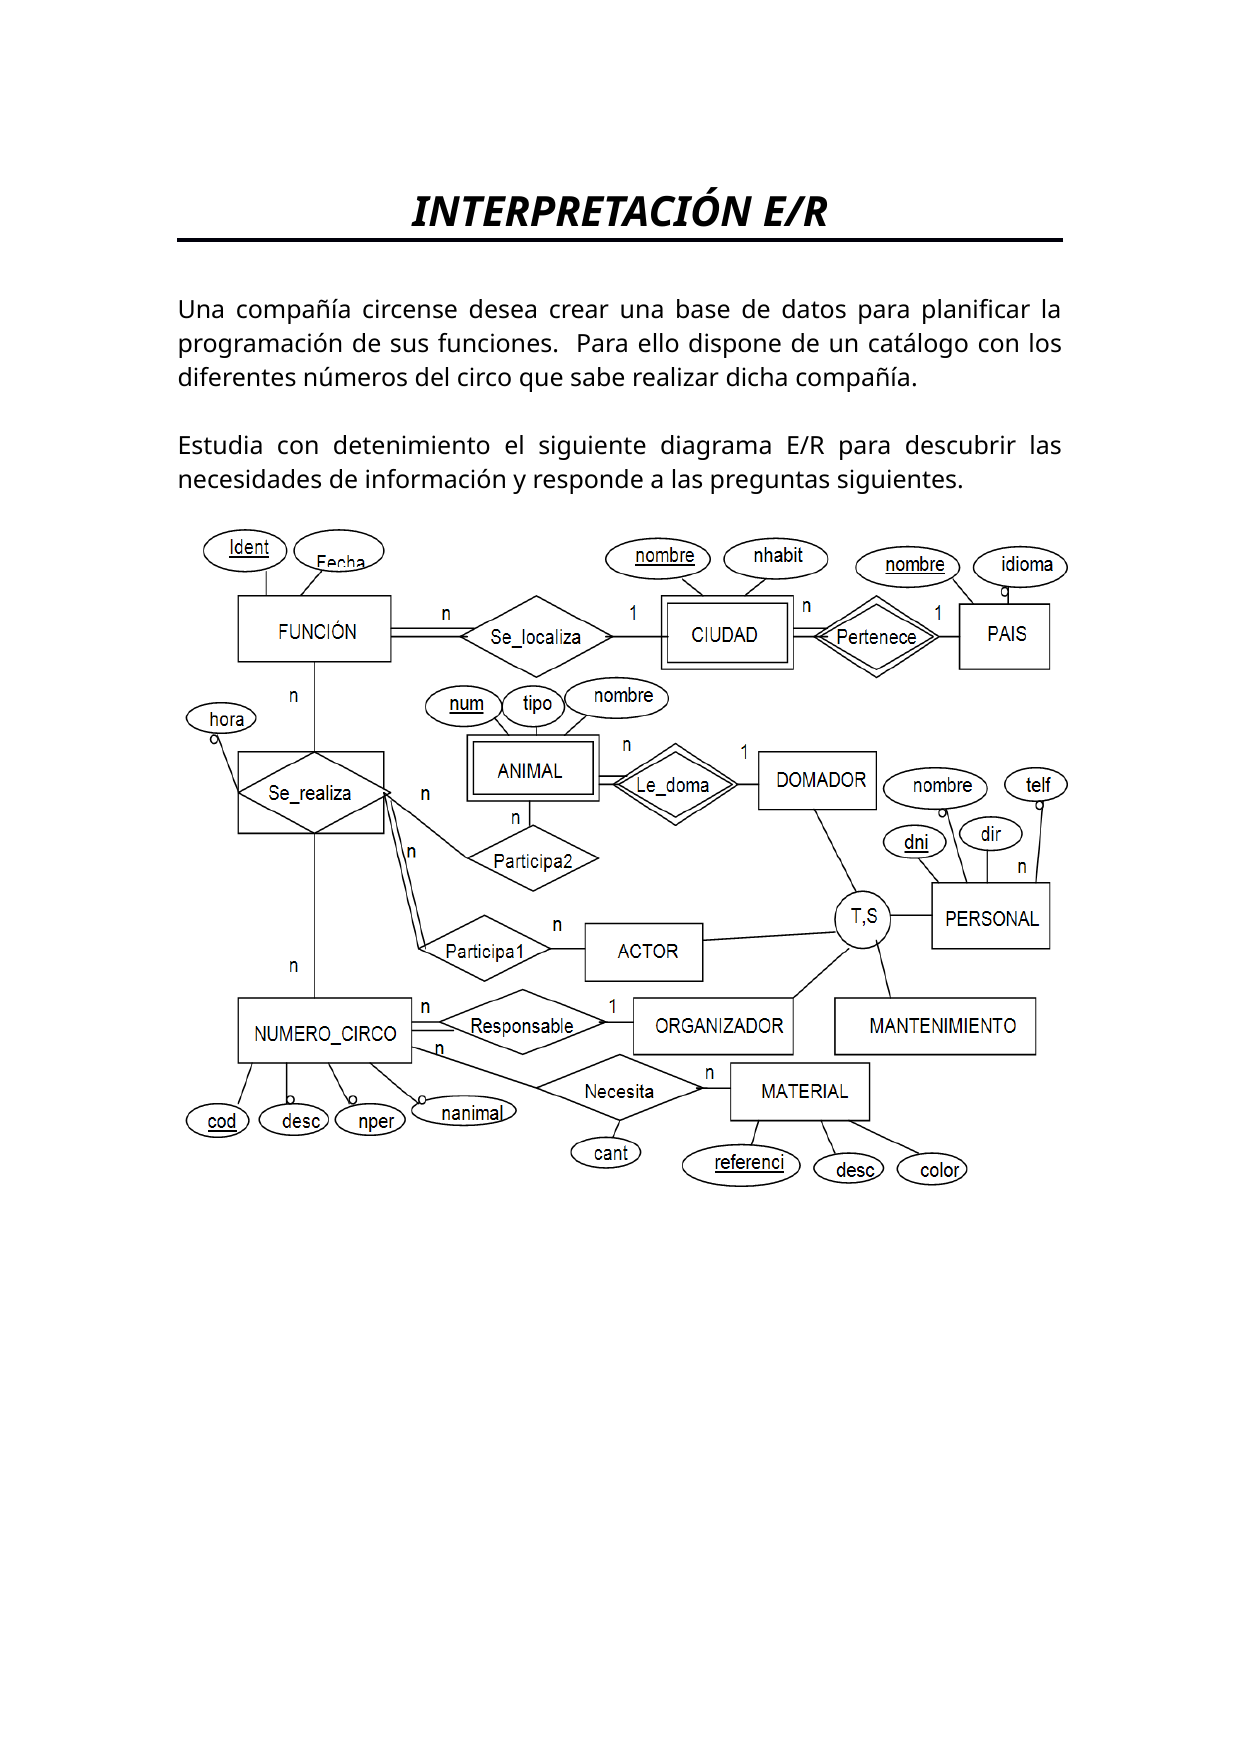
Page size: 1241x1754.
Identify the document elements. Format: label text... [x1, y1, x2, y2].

text Una compañía circense desea crear una base de datos para planificar la programación de sus funciones. Para ello dispone de un catálogo con los diferentes números del circo que sabe realizar dicha compañía. [177, 292, 1063, 394]
text Estudia con detenimiento el siguiente diagrama E/R para descubrir las necesidades de información y responde a las preguntas siguientes. [177, 428, 1063, 496]
text INTERPRETACIÓN E/R [177, 182, 1063, 238]
picture [179, 526, 1074, 1190]
